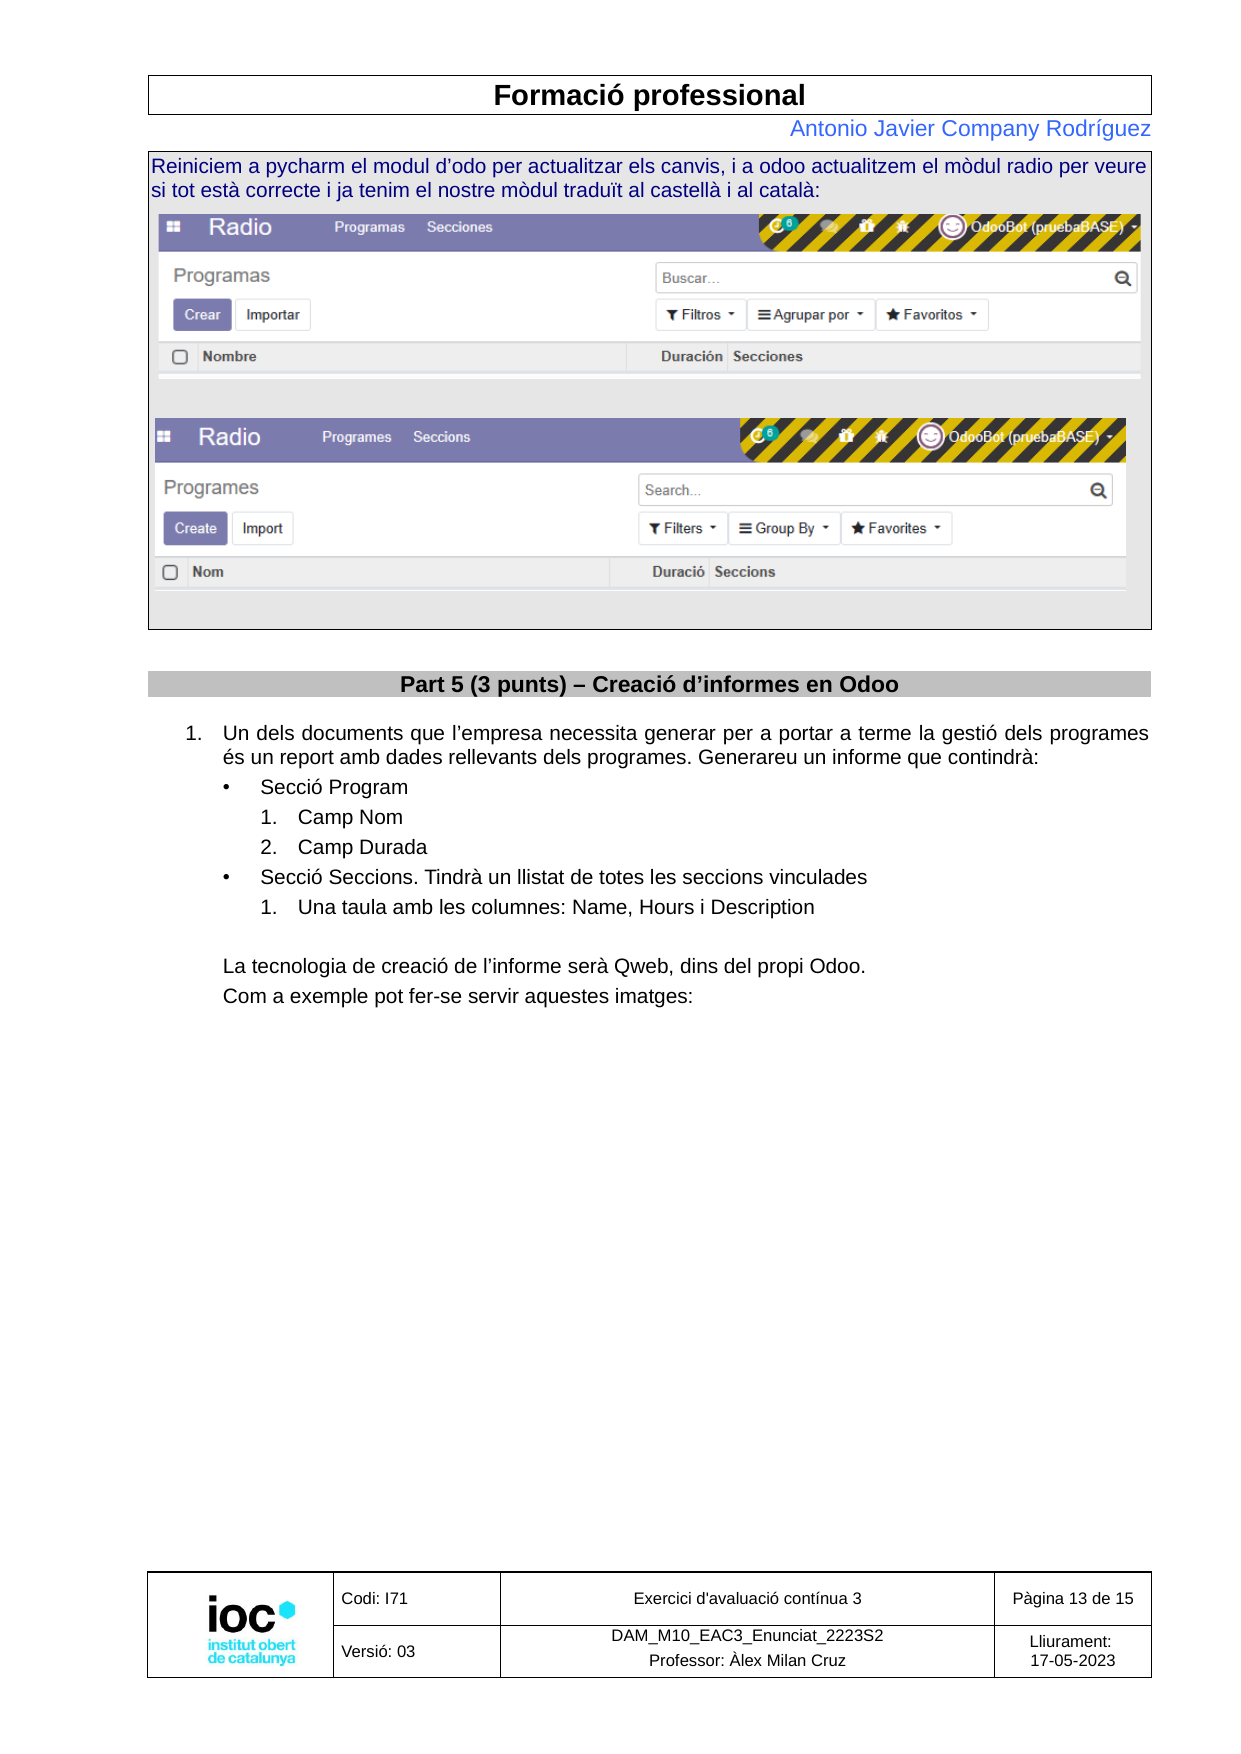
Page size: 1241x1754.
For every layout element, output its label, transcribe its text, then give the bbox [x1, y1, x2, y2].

text Part 5 (3 punts) – Creació d’informes en Odoo [148, 671, 1151, 697]
list Secció Program [223, 775, 1151, 799]
picture [158, 214, 1141, 379]
list La tecnologia de creació de l’informe serà Qweb, dins del propi Odoo. [185, 954, 1151, 978]
list Com a exemple pot fer-se servir aquestes imatges: [185, 984, 1151, 1008]
picture [155, 418, 1126, 591]
list Camp Nom [260, 805, 1151, 829]
list Camp Durada [260, 834, 1151, 858]
list Una taula amb les columnes: Name, Hours i Description [260, 894, 1151, 918]
picture [195, 1581, 309, 1677]
text Reiniciem a pycharm el modul d’odo per actualitzar els canvis, i a odoo actualitzem el mòdul radio per veure si tot està correcte i ja tenim el nostre mòdul traduït al castellà i al català: [149, 152, 1151, 199]
list Secció Seccions. Tindrà un llistat de totes les seccions vinculades [223, 864, 1151, 888]
list Un dels documents que l’empresa necessita generar per a portar a terme la gestió dels programes és un report amb dades rellevants dels programes. Generareu un informe que contindrà: [185, 721, 1151, 769]
